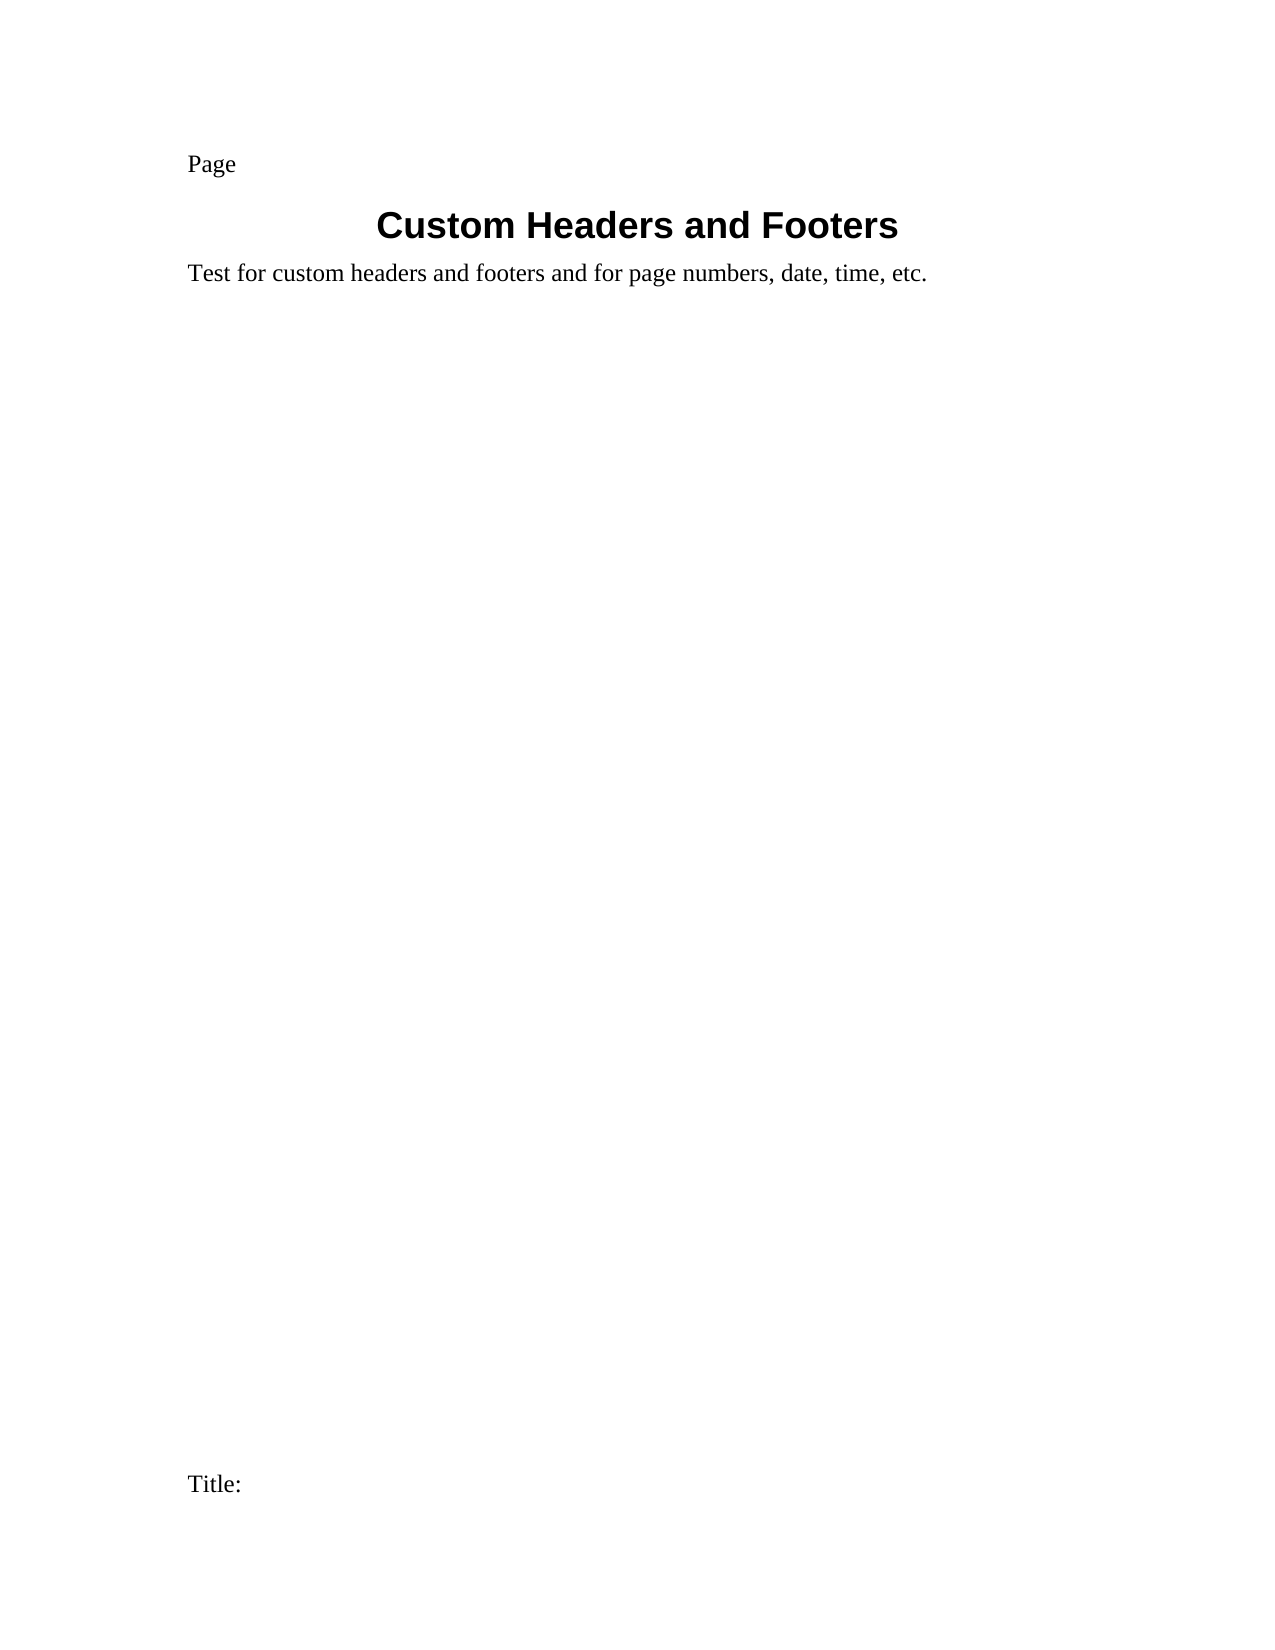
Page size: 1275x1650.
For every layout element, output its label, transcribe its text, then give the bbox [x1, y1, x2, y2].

text Test for custom headers and footers and for page numbers, date, time, etc. [187, 259, 1087, 287]
title Custom Headers and Footers [187, 204, 1087, 246]
